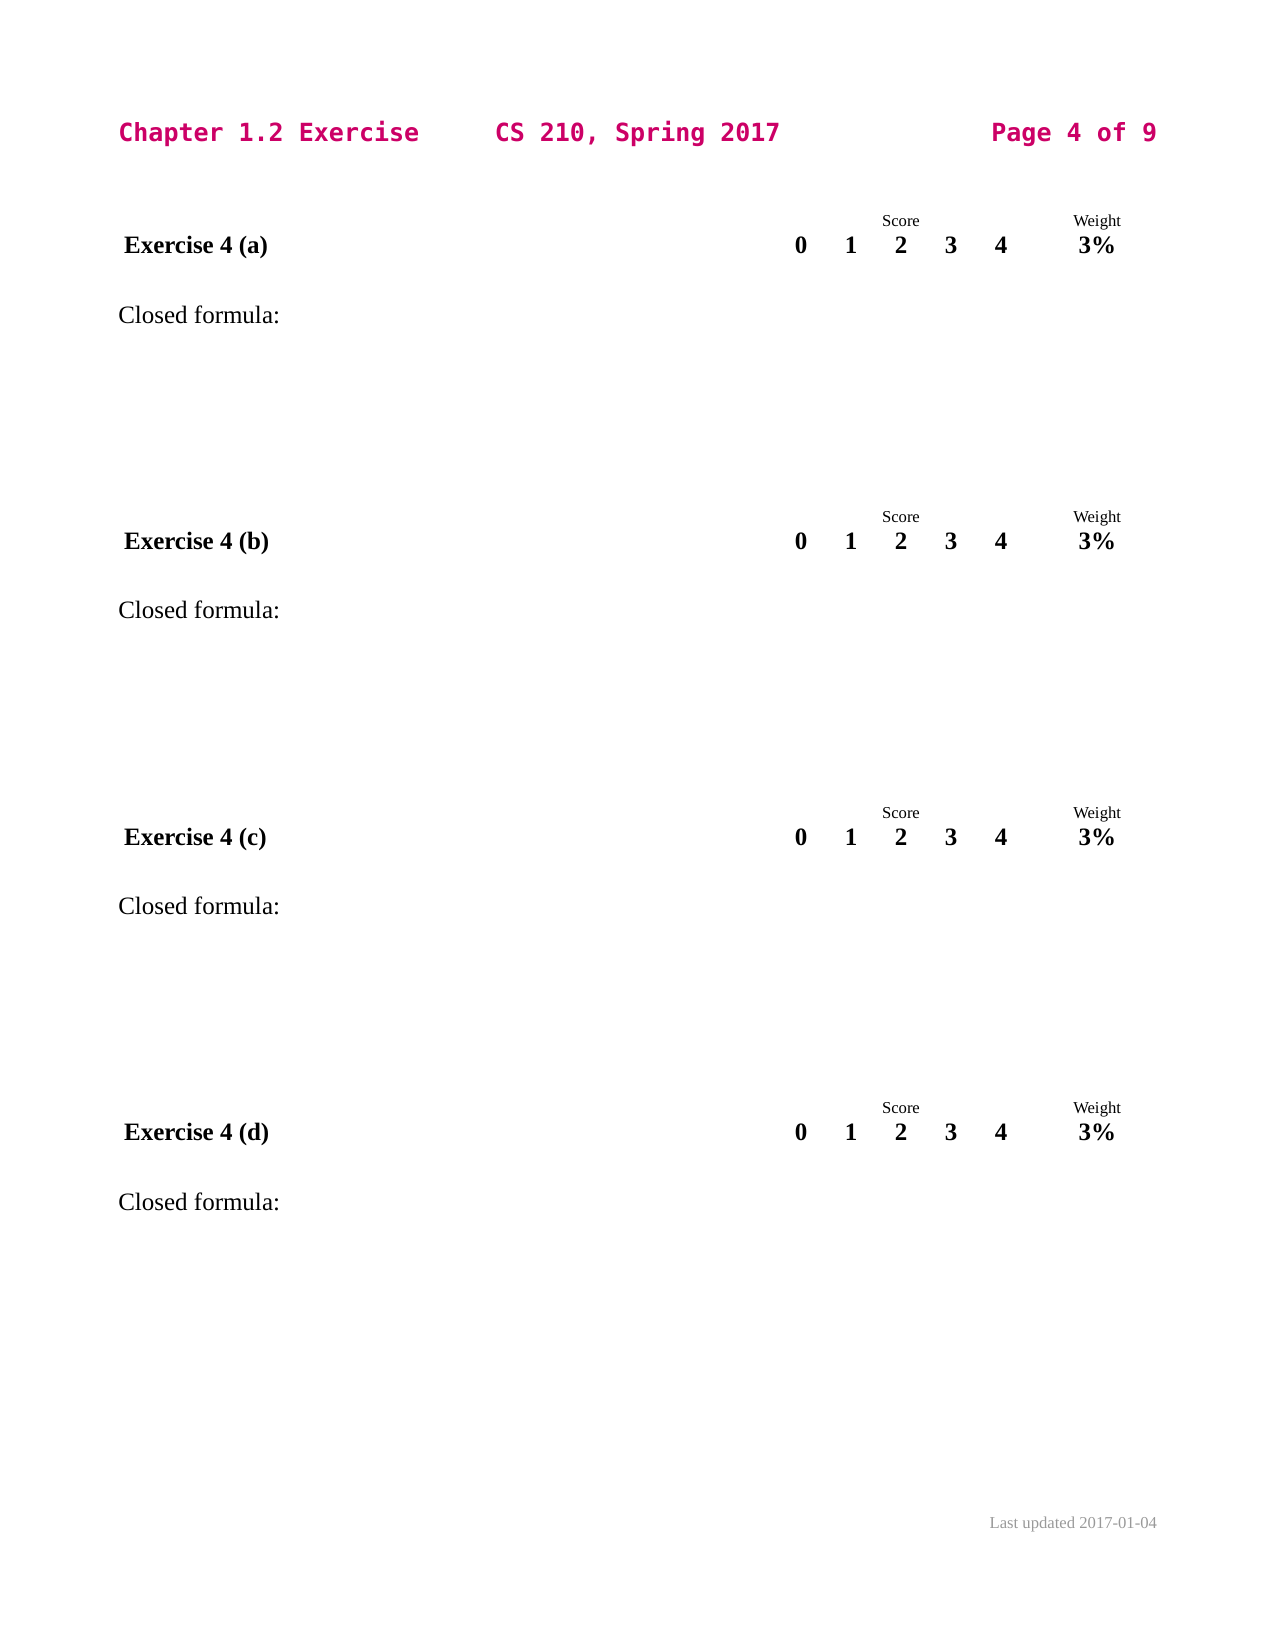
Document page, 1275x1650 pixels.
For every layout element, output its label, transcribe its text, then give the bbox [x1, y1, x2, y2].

table_header Exercise 4 (d) [118, 1093, 764, 1158]
table_header Exercise 4 (b) [118, 501, 764, 567]
table_header Score 0 1 2 3 4 [764, 797, 1037, 862]
table_header Weight 3% [1037, 797, 1157, 862]
table_header Weight 3% [1037, 501, 1157, 567]
text Closed formula: [118, 596, 1157, 624]
text Closed formula: [118, 891, 1157, 920]
table_header Score 0 1 2 3 4 [764, 206, 1037, 271]
table_header Score 0 1 2 3 4 [764, 501, 1037, 567]
table_header Weight 3% [1037, 206, 1157, 271]
table_header Score 0 1 2 3 4 [764, 1093, 1037, 1158]
table_header Exercise 4 (c) [118, 797, 764, 862]
table_header Exercise 4 (a) [118, 206, 764, 271]
table_header Weight 3% [1037, 1093, 1157, 1158]
text Closed formula: [118, 1187, 1157, 1216]
text Closed formula: [118, 300, 1157, 329]
